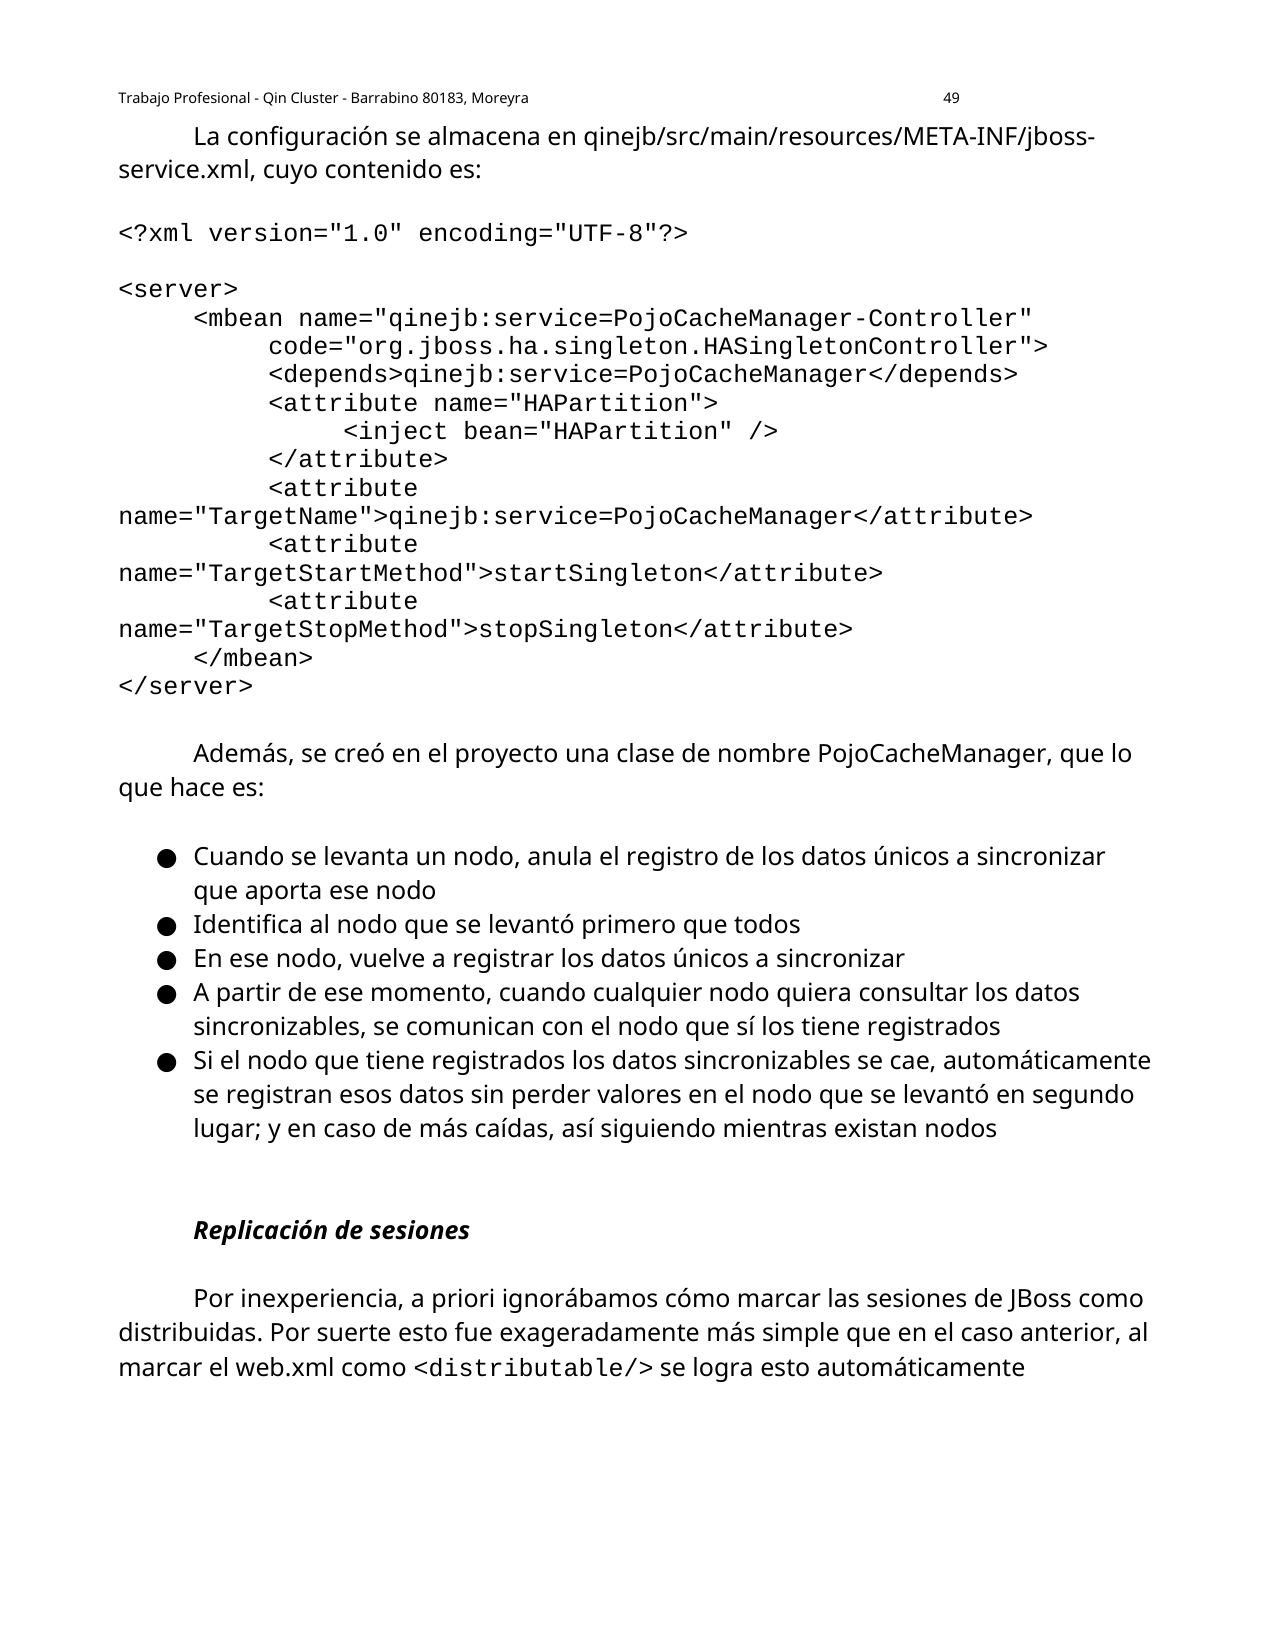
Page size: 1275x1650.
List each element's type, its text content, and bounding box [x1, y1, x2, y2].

text <attribute name="TargetStartMethod">startSingleton</attribute> [118, 532, 1157, 589]
list Cuando se levanta un nodo, anula el registro de los datos únicos a sincronizar que aporta ese nodo [156, 838, 1157, 906]
text <depends>qinejb:service=PojoCacheManager</depends> [118, 362, 1157, 390]
text La configuración se almacena en qinejb/src/main/resources/META-INF/jboss-service.xml, cuyo contenido es: [118, 118, 1157, 186]
text <server> [118, 277, 1157, 305]
list Si el nodo que tiene registrados los datos sincronizables se cae, automáticamente se registran esos datos sin perder valores en el nodo que se levantó en segundo lugar; y en caso de más caídas, así siguiendo mientras existan nodos [156, 1043, 1157, 1145]
text code="org.jboss.ha.singleton.HASingletonController"> [118, 334, 1157, 362]
text <attribute name="TargetStopMethod">stopSingleton</attribute> [118, 589, 1157, 645]
text Además, se creó en el proyecto una clase de nombre PojoCacheManager, que lo que hace es: [118, 736, 1157, 804]
text <mbean name="qinejb:service=PojoCacheManager-Controller" [118, 305, 1157, 334]
text Replicación de sesiones [118, 1213, 1157, 1247]
list Identifica al nodo que se levantó primero que todos [156, 906, 1157, 940]
text Por inexperiencia, a priori ignorábamos cómo marcar las sesiones de JBoss como distribuidas. Por suerte esto fue exageradamente más simple que en el caso anterior, al marcar el web.xml como <distributable/> se logra esto automáticamente [118, 1281, 1157, 1383]
text </attribute> [118, 447, 1157, 475]
list En ese nodo, vuelve a registrar los datos únicos a sincronizar [156, 940, 1157, 974]
text <attribute name="TargetName">qinejb:service=PojoCacheManager</attribute> [118, 475, 1157, 532]
list A partir de ese momento, cuando cualquier nodo quiera consultar los datos sincronizables, se comunican con el nodo que sí los tiene registrados [156, 974, 1157, 1043]
text </server> [118, 674, 1157, 702]
text </mbean> [118, 645, 1157, 674]
text <inject bean="HAPartition" /> [118, 419, 1157, 447]
text <?xml version="1.0" encoding="UTF-8"?> [118, 220, 1157, 249]
text <attribute name="HAPartition"> [118, 390, 1157, 419]
